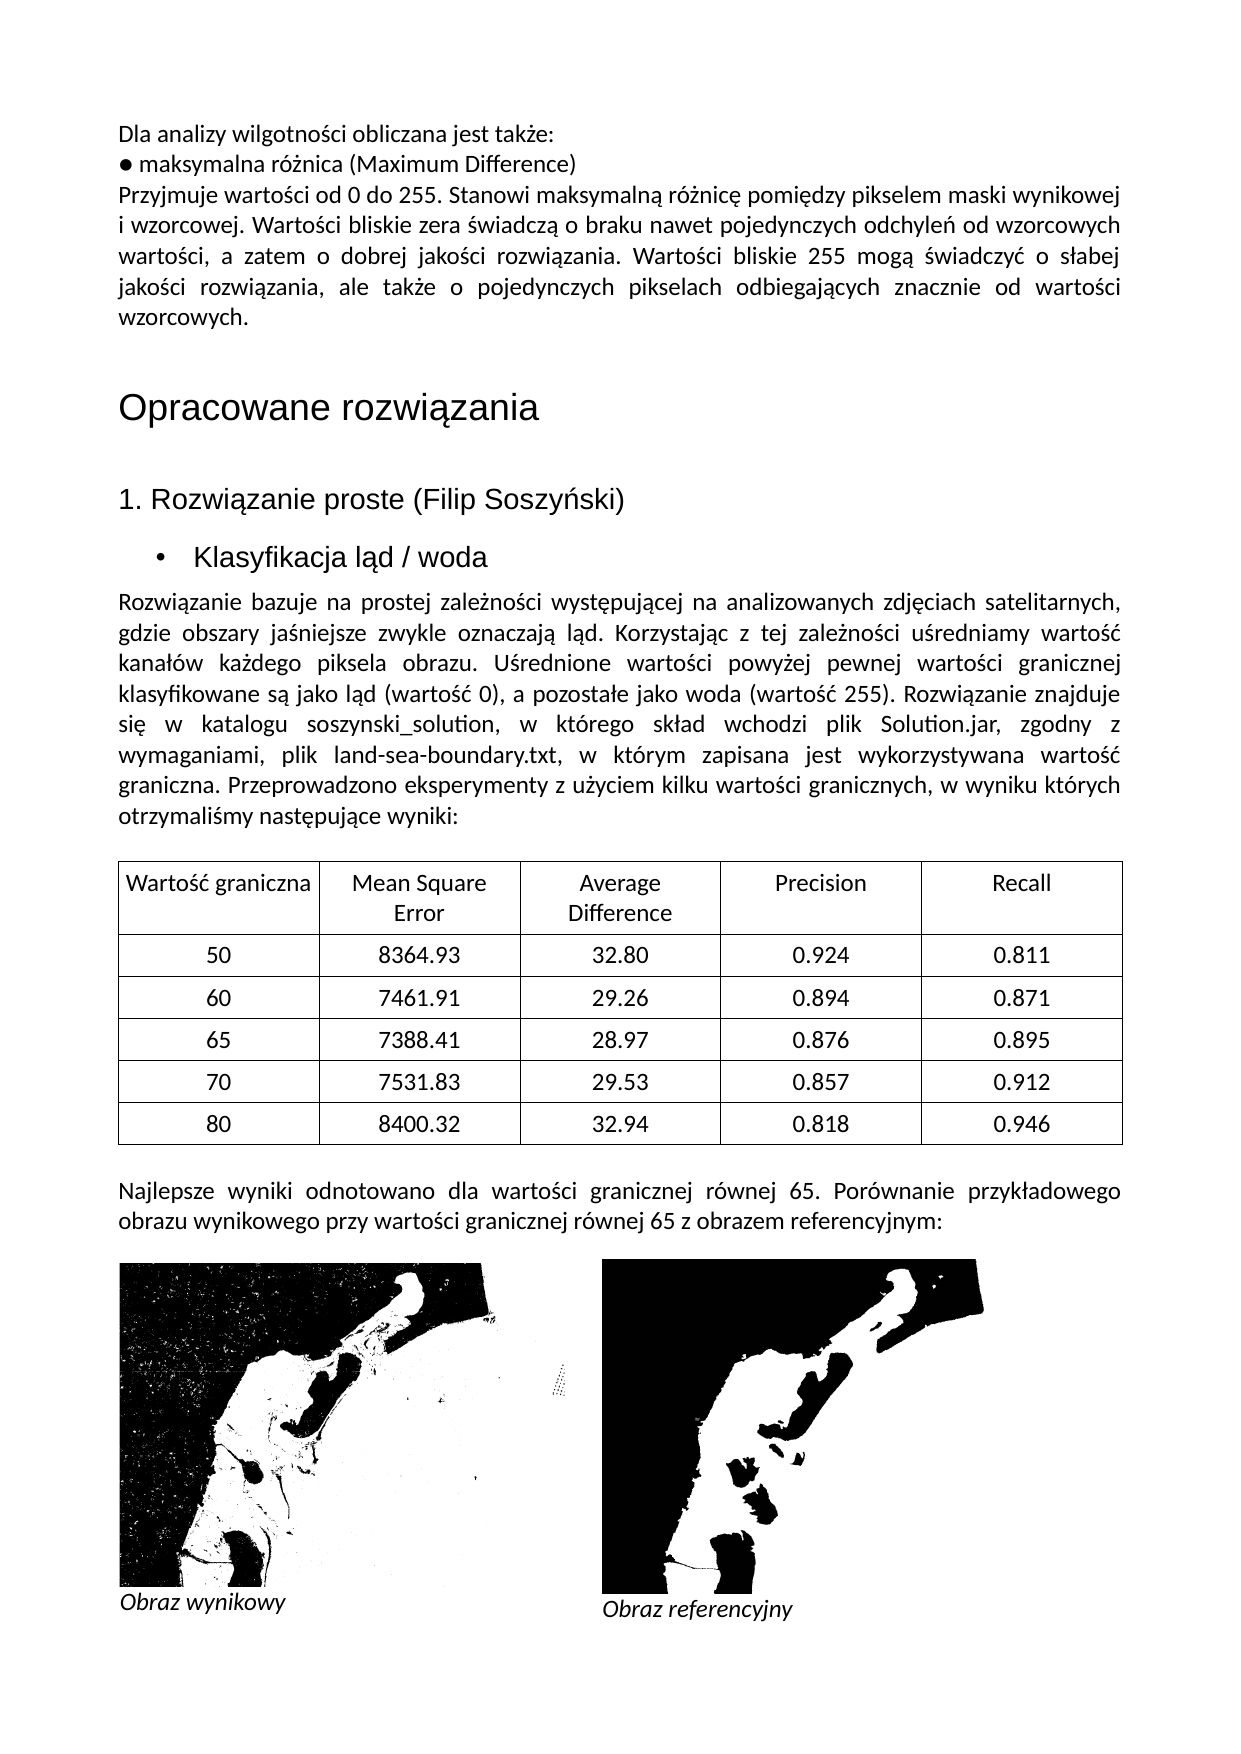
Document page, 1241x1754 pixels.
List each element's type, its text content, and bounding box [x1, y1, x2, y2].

table_header Average Difference [521, 862, 720, 934]
picture [119, 1263, 565, 1587]
table_cell 60 [119, 977, 319, 1018]
table_cell 50 [119, 935, 319, 976]
table_cell 0.818 [721, 1103, 921, 1144]
text Opracowane rozwiązania [118, 385, 1122, 428]
table_cell 7531.83 [320, 1061, 520, 1102]
table_cell 0.912 [922, 1061, 1122, 1102]
text Rozwiązanie bazuje na prostej zależności występującej na analizowanych zdjęciach satelitarnych, gdzie obszary jaśniejsze zwykle oznaczają ląd. Korzystając z tej zależności uśredniamy wartość kanałów każdego piksela obrazu. Uśrednione wartości powyżej pewnej wartości granicznej klasyfikowane są jako ląd (wartość 0), a pozostałe jako woda (wartość 255). Rozwiązanie znajduje się w katalogu soszynski_solution, w którego skład wchodzi plik Solution.jar, zgodny z wymaganiami, plik land-sea-boundary.txt, w którym zapisana jest wykorzystywana wartość graniczna. Przeprowadzono eksperymenty z użyciem kilku wartości granicznych, w wyniku których otrzymaliśmy następujące wyniki: [118, 587, 1122, 831]
table_cell 65 [119, 1019, 319, 1060]
table_cell 0.895 [922, 1019, 1122, 1060]
text ● maksymalna różnica (Maximum Difference) [118, 149, 1122, 179]
picture [602, 1259, 1063, 1594]
table_cell 32.94 [521, 1103, 720, 1144]
table_cell 8400.32 [320, 1103, 520, 1144]
table_cell 32.80 [521, 935, 720, 976]
table_cell 0.871 [922, 977, 1122, 1018]
table_cell 70 [119, 1061, 319, 1102]
table_cell 0.811 [922, 935, 1122, 976]
subtitle 1. Rozwiązanie proste (Filip Soszyński) [118, 482, 1122, 515]
table_cell 7461.91 [320, 977, 520, 1018]
table_cell 8364.93 [320, 935, 520, 976]
table_cell 0.857 [721, 1061, 921, 1102]
table_header Wartość graniczna [119, 862, 319, 934]
text Przyjmuje wartości od 0 do 255. Stanowi maksymalną różnicę pomiędzy pikselem maski wynikowej i wzorcowej. Wartości bliskie zera świadczą o braku nawet pojedynczych odchyleń od wzorcowych wartości, a zatem o dobrej jakości rozwiązania. Wartości bliskie 255 mogą świadczyć o słabej jakości rozwiązania, ale także o pojedynczych pikselach odbiegających znacznie od wartości wzorcowych. [118, 179, 1122, 332]
table_cell 0.894 [721, 977, 921, 1018]
text Obraz wynikowy [119, 1587, 565, 1617]
text Najlepsze wyniki odnotowano dla wartości granicznej równej 65. Porównanie przykładowego obrazu wynikowego przy wartości granicznej równej 65 z obrazem referencyjnym: [118, 1175, 1122, 1236]
table_header Precision [721, 862, 921, 934]
table_cell 29.53 [521, 1061, 720, 1102]
table_cell 0.876 [721, 1019, 921, 1060]
table_header Mean Square Error [320, 862, 520, 934]
table_header Recall [922, 862, 1122, 934]
text Dla analizy wilgotności obliczana jest także: [118, 118, 1122, 149]
text Obraz referencyjny [602, 1594, 1063, 1624]
table_cell 0.946 [922, 1103, 1122, 1144]
table_cell 28.97 [521, 1019, 720, 1060]
table_cell 80 [119, 1103, 319, 1144]
table_cell 29.26 [521, 977, 720, 1018]
table_cell 0.924 [721, 935, 921, 976]
subtitle Klasyfikacja ląd / woda [156, 540, 1122, 574]
table_cell 7388.41 [320, 1019, 520, 1060]
